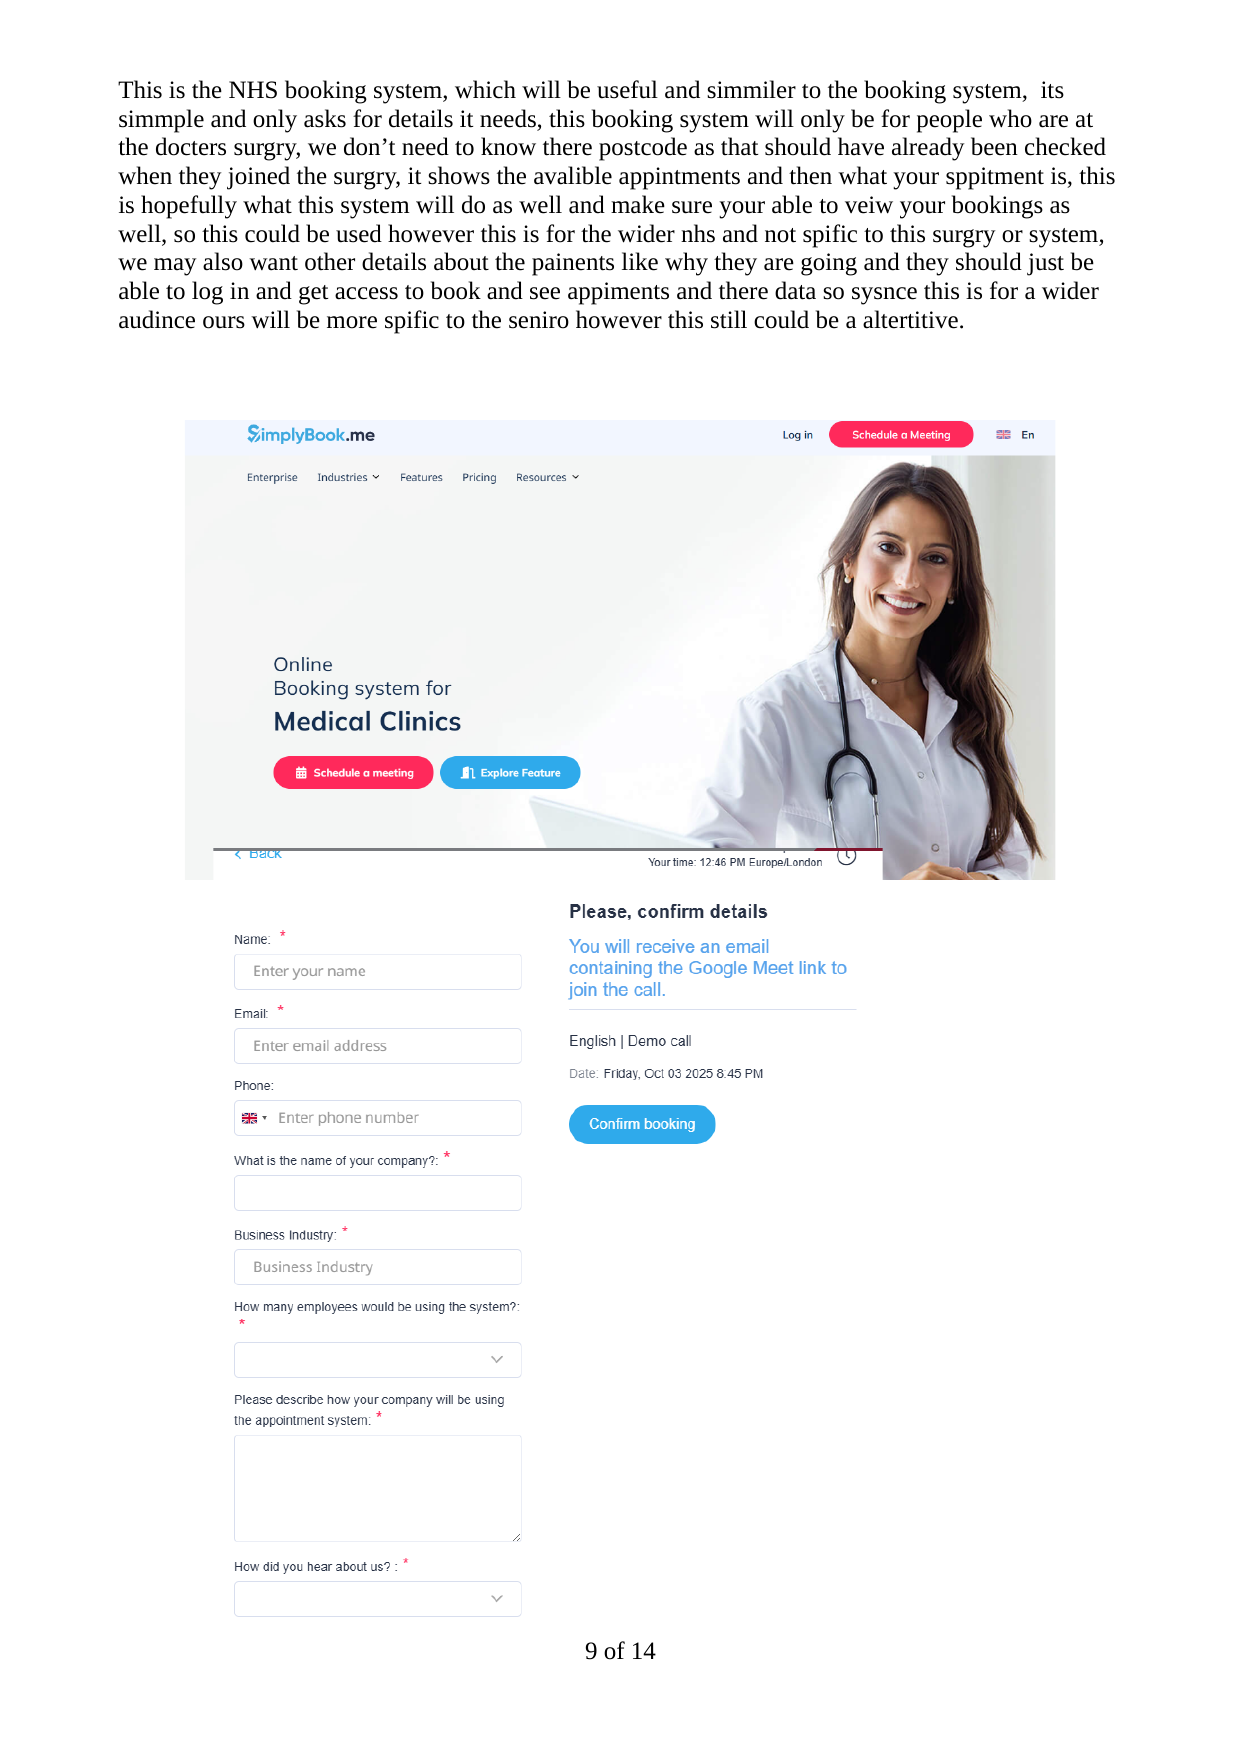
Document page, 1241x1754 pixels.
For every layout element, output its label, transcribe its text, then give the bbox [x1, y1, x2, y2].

text This is the NHS booking system, which will be useful and simmiler to the booking system, its simmple and only asks for details it needs, this booking system will only be for people who are at the docters surgry, we don’t need to know there postcode as that should have already been checked when they joined the surgry, it shows the avalible appintments and then what your sppitment is, this is hopefully what this system will do as well and make sure your able to veiw your bookings as well, so this could be used however this is for the wider nhs and not spific to this surgry or system, we may also want other details about the painents like why they are going and they should just be able to log in and get access to book and see appiments and there data so sysnce this is for a wider audince ours will be more spific to the seniro however this still could be a altertitive. [118, 75, 1122, 334]
picture [184, 420, 1056, 1622]
